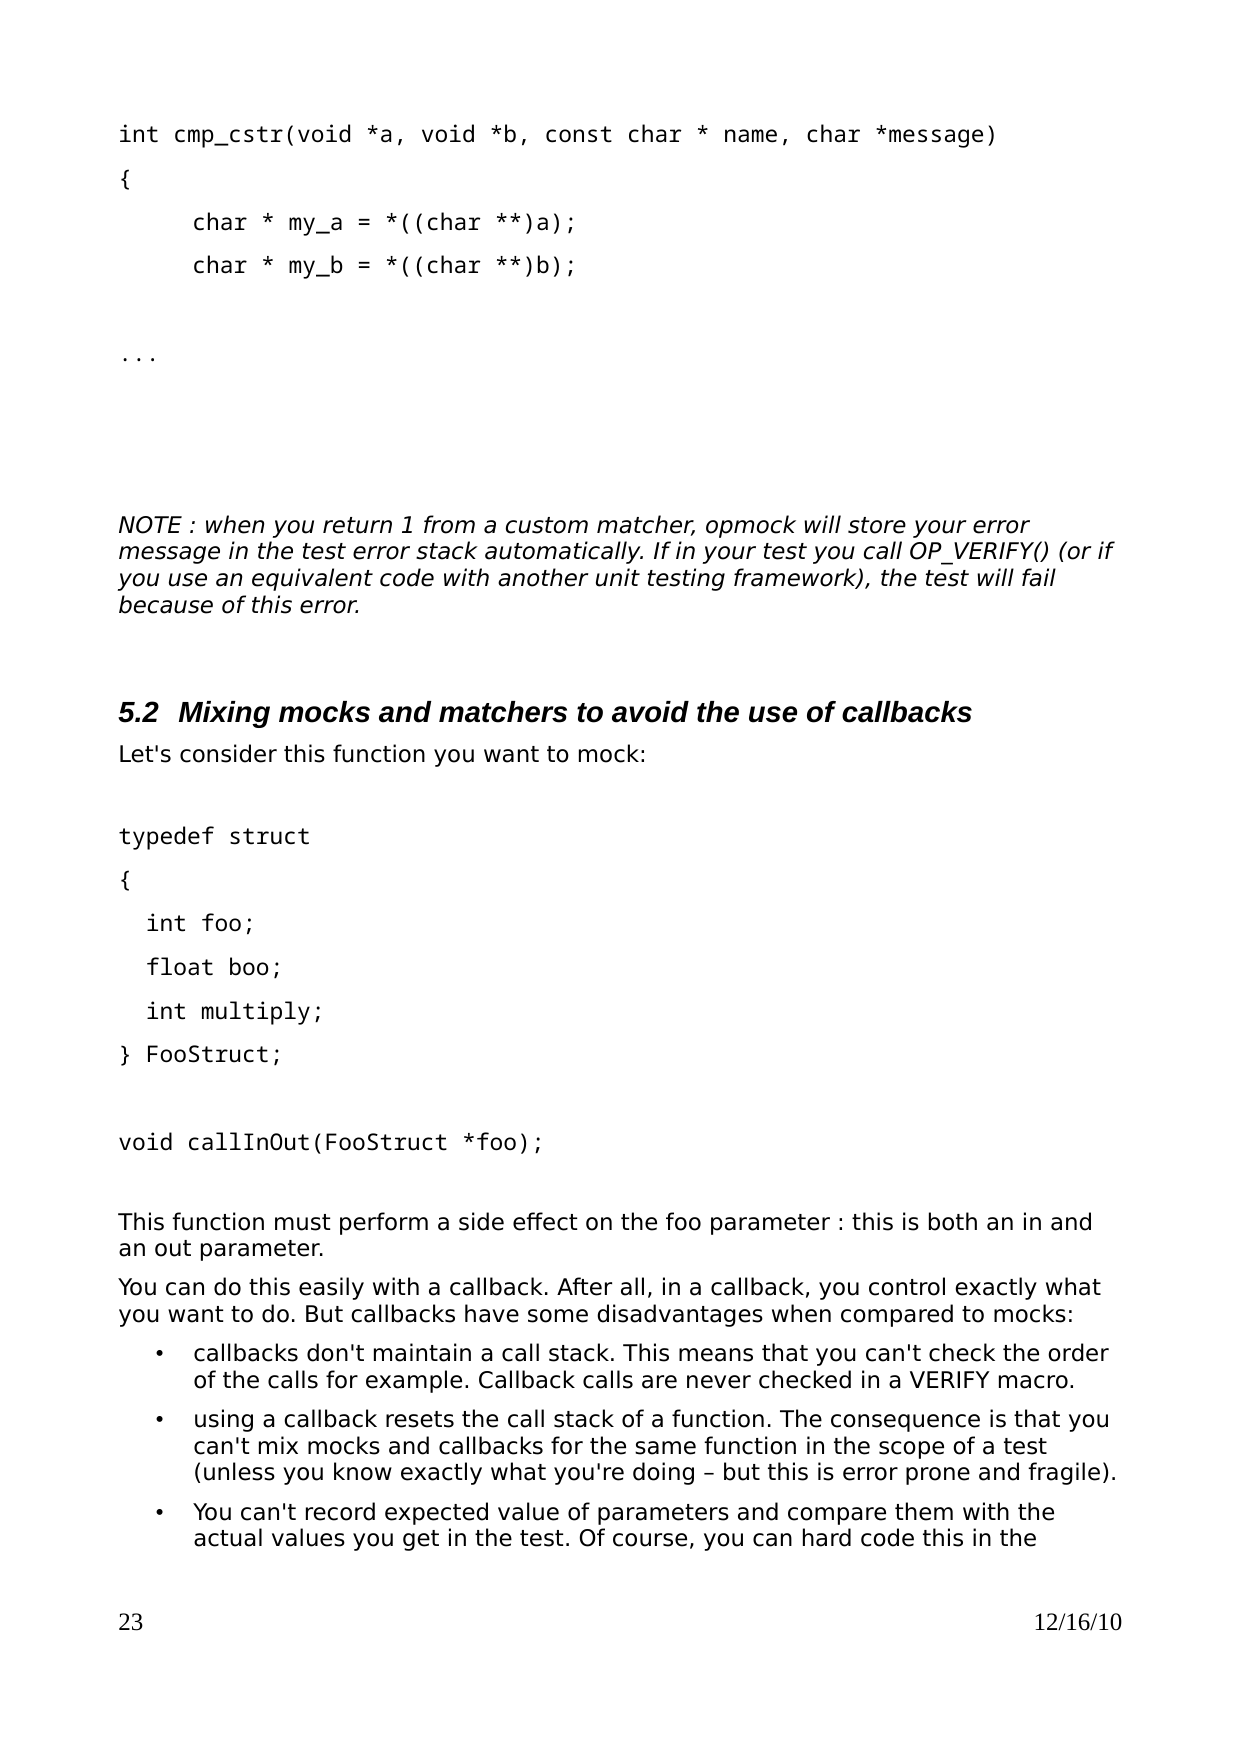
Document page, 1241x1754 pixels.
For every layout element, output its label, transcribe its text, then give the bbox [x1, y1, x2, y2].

text void callInOut(FooStruct *foo); [118, 1126, 1122, 1157]
text int foo; [118, 907, 1122, 938]
text } FooStruct; [118, 1038, 1122, 1069]
text typedef struct [118, 819, 1122, 851]
subtitle Mixing mocks and matchers to avoid the use of callbacks [118, 695, 1122, 729]
text This function must perform a side effect on the foo parameter : this is both an in and an out parameter. [118, 1209, 1122, 1262]
text char * my_a = *((char **)a); [118, 206, 1122, 237]
text You can do this easily with a callback. After all, in a callback, you control exactly what you want to do. But callbacks have some disadvantages when compared to mocks: [118, 1274, 1122, 1328]
list using a callback resets the call stack of a function. The consequence is that you can't mix mocks and callbacks for the same function in the scope of a test (unless you know exactly what you're doing – but this is error prone and fragile). [156, 1406, 1122, 1486]
text { [118, 162, 1122, 193]
text int cmp_cstr(void *a, void *b, const char * name, char *message) [118, 118, 1122, 149]
list callbacks don't maintain a call stack. This means that you can't check the order of the calls for example. Callback calls are never checked in a VERIFY macro. [156, 1340, 1122, 1394]
text ... [118, 337, 1122, 368]
text { [118, 863, 1122, 894]
text NOTE : when you return 1 from a custom matcher, opmock will store your error message in the test error stack automatically. If in your test you call OP_VERIFY() (or if you use an equivalent code with another unit testing framework), the test will fail because of this error. [118, 512, 1122, 618]
text char * my_b = *((char **)b); [118, 249, 1122, 281]
text int multiply; [118, 994, 1122, 1026]
text Let's consider this function you want to mock: [118, 741, 1122, 768]
list You can't record expected value of parameters and compare them with the actual values you get in the test. Of course, you can hard code this in the [156, 1499, 1122, 1552]
text float boo; [118, 951, 1122, 982]
